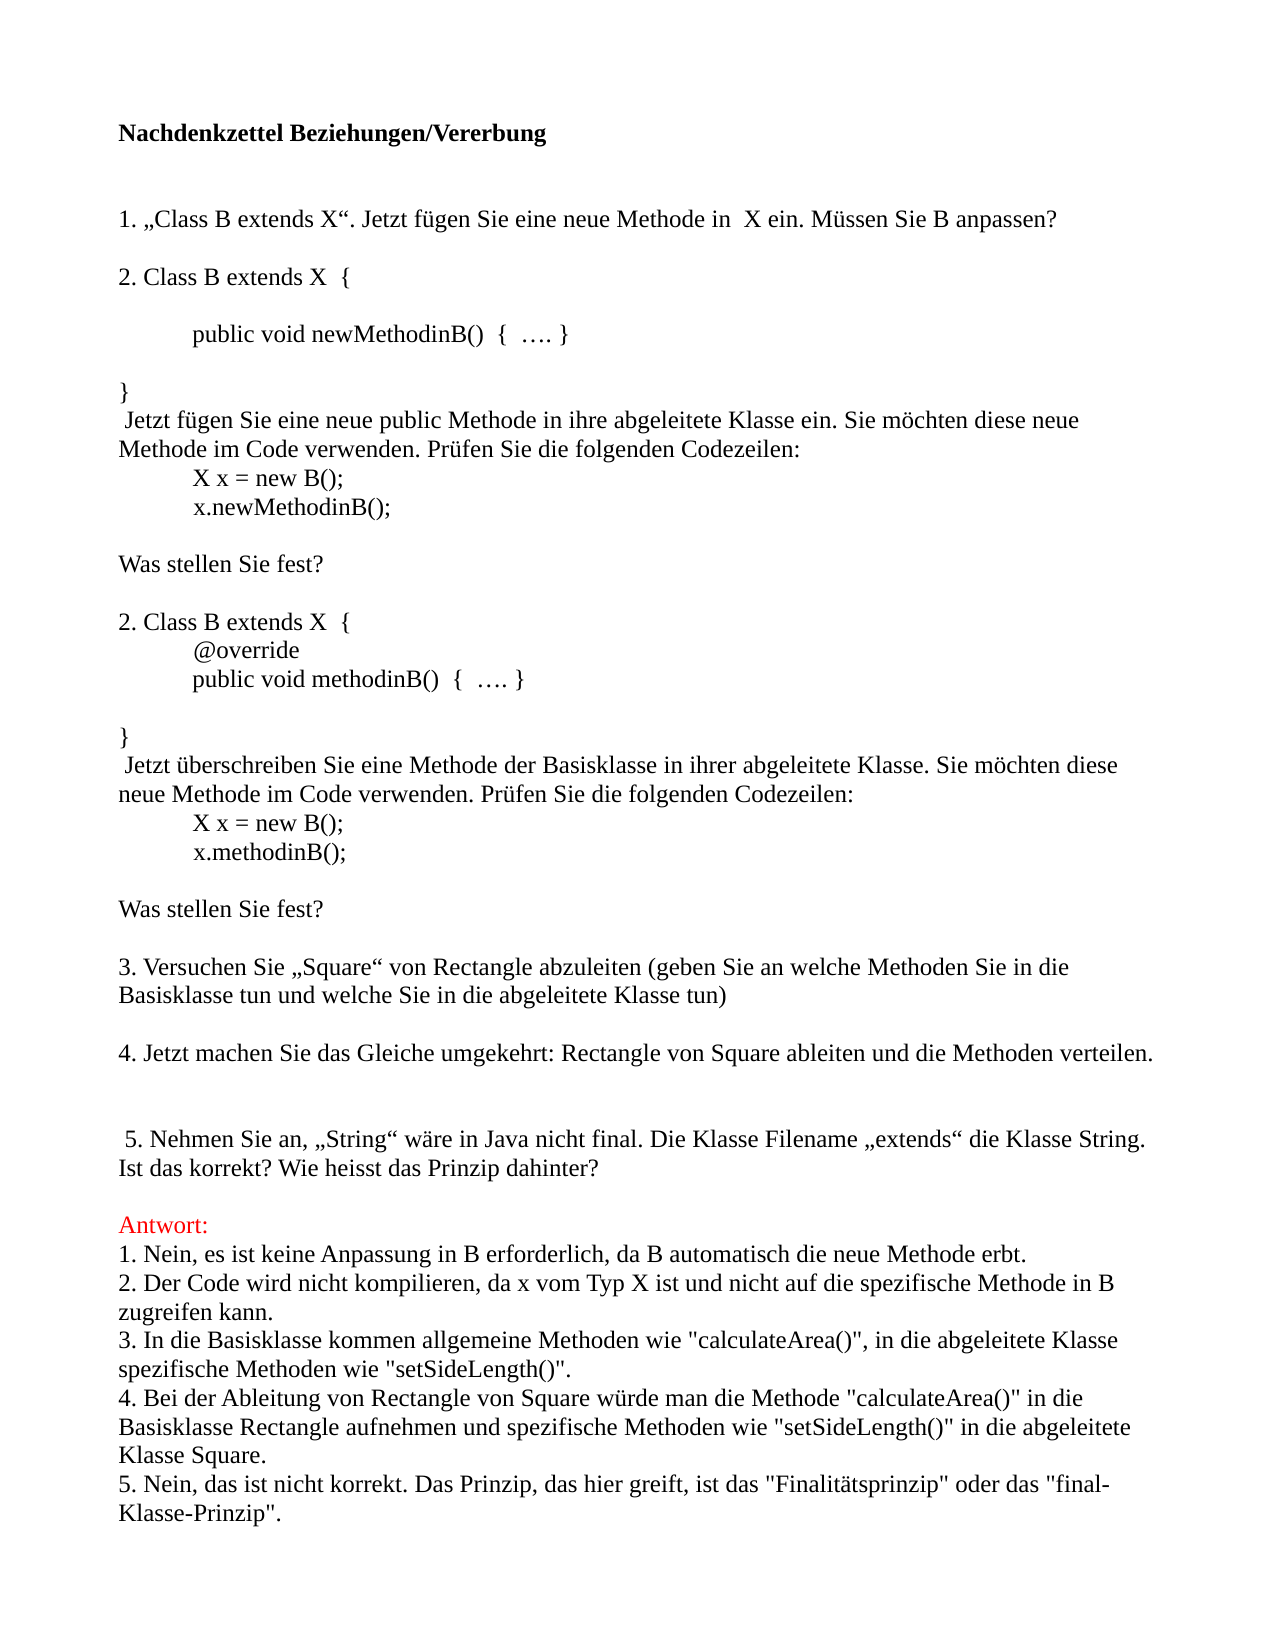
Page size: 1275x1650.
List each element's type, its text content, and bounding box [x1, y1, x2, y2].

text Was stellen Sie fest? [118, 549, 1157, 578]
text public void methodinB() { …. } [118, 664, 1157, 693]
text Was stellen Sie fest? [118, 894, 1157, 923]
text 1. „Class B extends X“. Jetzt fügen Sie eine neue Methode in X ein. Müssen Sie B anpassen? [118, 204, 1157, 233]
text x.methodinB(); [118, 837, 1157, 866]
text 5. Nein, das ist nicht korrekt. Das Prinzip, das hier greift, ist das "Finalitätsprinzip" oder das "final-Klasse-Prinzip". [118, 1469, 1157, 1527]
text Jetzt fügen Sie eine neue public Methode in ihre abgeleitete Klasse ein. Sie möchten diese neue Methode im Code verwenden. Prüfen Sie die folgenden Codezeilen: [118, 406, 1157, 463]
text Antwort: [118, 1211, 1157, 1239]
text X x = new B(); [118, 808, 1157, 837]
text 2. Der Code wird nicht kompilieren, da x vom Typ X ist und nicht auf die spezifische Methode in B zugreifen kann. [118, 1268, 1157, 1326]
text @override [118, 636, 1157, 664]
text 5. Nehmen Sie an, „String“ wäre in Java nicht final. Die Klasse Filename „extends“ die Klasse String. Ist das korrekt? Wie heisst das Prinzip dahinter? [118, 1124, 1157, 1182]
text Jetzt überschreiben Sie eine Methode der Basisklasse in ihrer abgeleitete Klasse. Sie möchten diese neue Methode im Code verwenden. Prüfen Sie die folgenden Codezeilen: [118, 751, 1157, 808]
text 3. Versuchen Sie „Square“ von Rectangle abzuleiten (geben Sie an welche Methoden Sie in die Basisklasse tun und welche Sie in die abgeleitete Klasse tun) [118, 952, 1157, 1009]
text Nachdenkzettel Beziehungen/Vererbung [118, 118, 1157, 147]
text public void newMethodinB() { …. } [118, 319, 1157, 348]
text } [118, 377, 1157, 406]
text 3. In die Basisklasse kommen allgemeine Methoden wie "calculateArea()", in die abgeleitete Klasse spezifische Methoden wie "setSideLength()". [118, 1326, 1157, 1383]
text } [118, 722, 1157, 751]
text 1. Nein, es ist keine Anpassung in B erforderlich, da B automatisch die neue Methode erbt. [118, 1239, 1157, 1268]
text x.newMethodinB(); [118, 492, 1157, 521]
text 2. Class B extends X { [118, 262, 1157, 291]
text 4. Jetzt machen Sie das Gleiche umgekehrt: Rectangle von Square ableiten und die Methoden verteilen. [118, 1038, 1157, 1067]
text 2. Class B extends X { [118, 607, 1157, 636]
text X x = new B(); [118, 463, 1157, 492]
text 4. Bei der Ableitung von Rectangle von Square würde man die Methode "calculateArea()" in die Basisklasse Rectangle aufnehmen und spezifische Methoden wie "setSideLength()" in die abgeleitete Klasse Square. [118, 1383, 1157, 1469]
